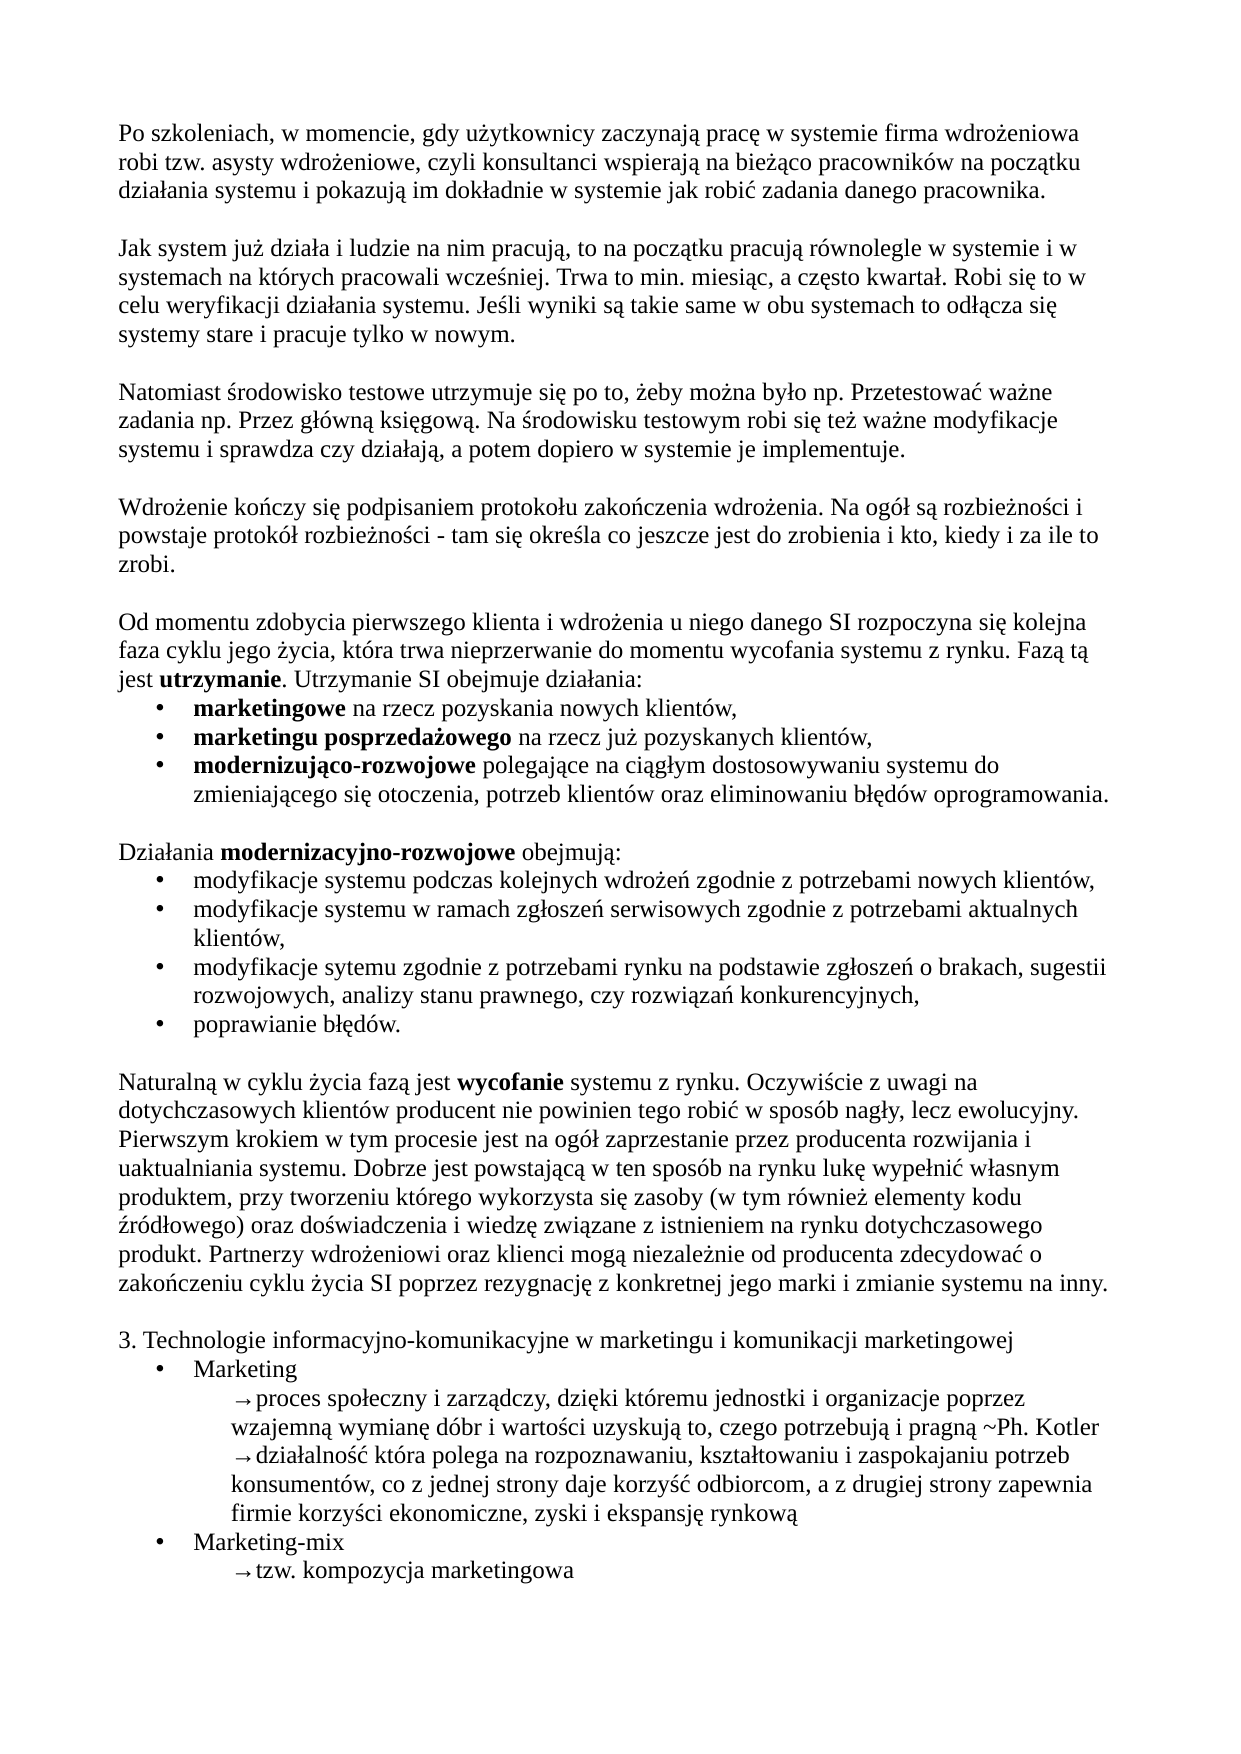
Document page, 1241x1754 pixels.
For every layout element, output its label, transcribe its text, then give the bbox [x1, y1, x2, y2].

list marketingowe na rzecz pozyskania nowych klientów, [156, 693, 1122, 722]
list modyfikacje sytemu zgodnie z potrzebami rynku na podstawie zgłoszeń o brakach, sugestii rozwojowych, analizy stanu prawnego, czy rozwiązań konkurencyjnych, [156, 952, 1122, 1009]
text Od momentu zdobycia pierwszego klienta i wdrożenia u niego danego SI rozpoczyna się kolejna faza cyklu jego życia, która trwa nieprzerwanie do momentu wycofania systemu z rynku. Fazą tą jest utrzymanie. Utrzymanie SI obejmuje działania: [118, 607, 1122, 693]
list Marketing-mix [156, 1527, 1122, 1556]
list Marketing [156, 1354, 1122, 1383]
list poprawianie błędów. [156, 1009, 1122, 1038]
list →proces społeczny i zarządczy, dzięki któremu jednostki i organizacje poprzez wzajemną wymianę dóbr i wartości uzyskują to, czego potrzebują i pragną ~Ph. Kotler [193, 1383, 1122, 1441]
text 3. Technologie informacyjno-komunikacyjne w marketingu i komunikacji marketingowej [118, 1326, 1122, 1354]
list modyfikacje systemu w ramach zgłoszeń serwisowych zgodnie z potrzebami aktualnych klientów, [156, 894, 1122, 952]
text Po szkoleniach, w momencie, gdy użytkownicy zaczynają pracę w systemie firma wdrożeniowa robi tzw. asysty wdrożeniowe, czyli konsultanci wspierają na bieżąco pracowników na początku działania systemu i pokazują im dokładnie w systemie jak robić zadania danego pracownika. [118, 118, 1122, 204]
text Natomiast środowisko testowe utrzymuje się po to, żeby można było np. Przetestować ważne zadania np. Przez główną księgową. Na środowisku testowym robi się też ważne modyfikacje systemu i sprawdza czy działają, a potem dopiero w systemie je implementuje. [118, 377, 1122, 463]
list →tzw. kompozycja marketingowa [193, 1556, 1122, 1584]
list →działalność która polega na rozpoznawaniu, kształtowaniu i zaspokajaniu potrzeb konsumentów, co z jednej strony daje korzyść odbiorcom, a z drugiej strony zapewnia firmie korzyści ekonomiczne, zyski i ekspansję rynkową [193, 1441, 1122, 1527]
text uaktualniania systemu. Dobrze jest powstającą w ten sposób na rynku lukę wypełnić własnym produktem, przy tworzeniu którego wykorzysta się zasoby (w tym również elementy kodu źródłowego) oraz doświadczenia i wiedzę związane z istnieniem na rynku dotychczasowego produkt. Partnerzy wdrożeniowi oraz klienci mogą niezależnie od producenta zdecydować o zakończeniu cyklu życia SI poprzez rezygnację z konkretnej jego marki i zmianie systemu na inny. [118, 1153, 1122, 1297]
text Jak system już działa i ludzie na nim pracują, to na początku pracują równolegle w systemie i w systemach na których pracowali wcześniej. Trwa to min. miesiąc, a często kwartał. Robi się to w celu weryfikacji działania systemu. Jeśli wyniki są takie same w obu systemach to odłącza się systemy stare i pracuje tylko w nowym. [118, 233, 1122, 348]
list modyfikacje systemu podczas kolejnych wdrożeń zgodnie z potrzebami nowych klientów, [156, 866, 1122, 894]
text Działania modernizacyjno-rozwojowe obejmują: [118, 837, 1122, 866]
list marketingu posprzedażowego na rzecz już pozyskanych klientów, [156, 722, 1122, 751]
text Wdrożenie kończy się podpisaniem protokołu zakończenia wdrożenia. Na ogół są rozbieżności i powstaje protokół rozbieżności - tam się określa co jeszcze jest do zrobienia i kto, kiedy i za ile to zrobi. [118, 492, 1122, 578]
list modernizująco-rozwojowe polegające na ciągłym dostosowywaniu systemu do zmieniającego się otoczenia, potrzeb klientów oraz eliminowaniu błędów oprogramowania. [156, 751, 1122, 808]
text Naturalną w cyklu życia fazą jest wycofanie systemu z rynku. Oczywiście z uwagi na dotychczasowych klientów producent nie powinien tego robić w sposób nagły, lecz ewolucyjny. Pierwszym krokiem w tym procesie jest na ogół zaprzestanie przez producenta rozwijania i [118, 1067, 1122, 1153]
